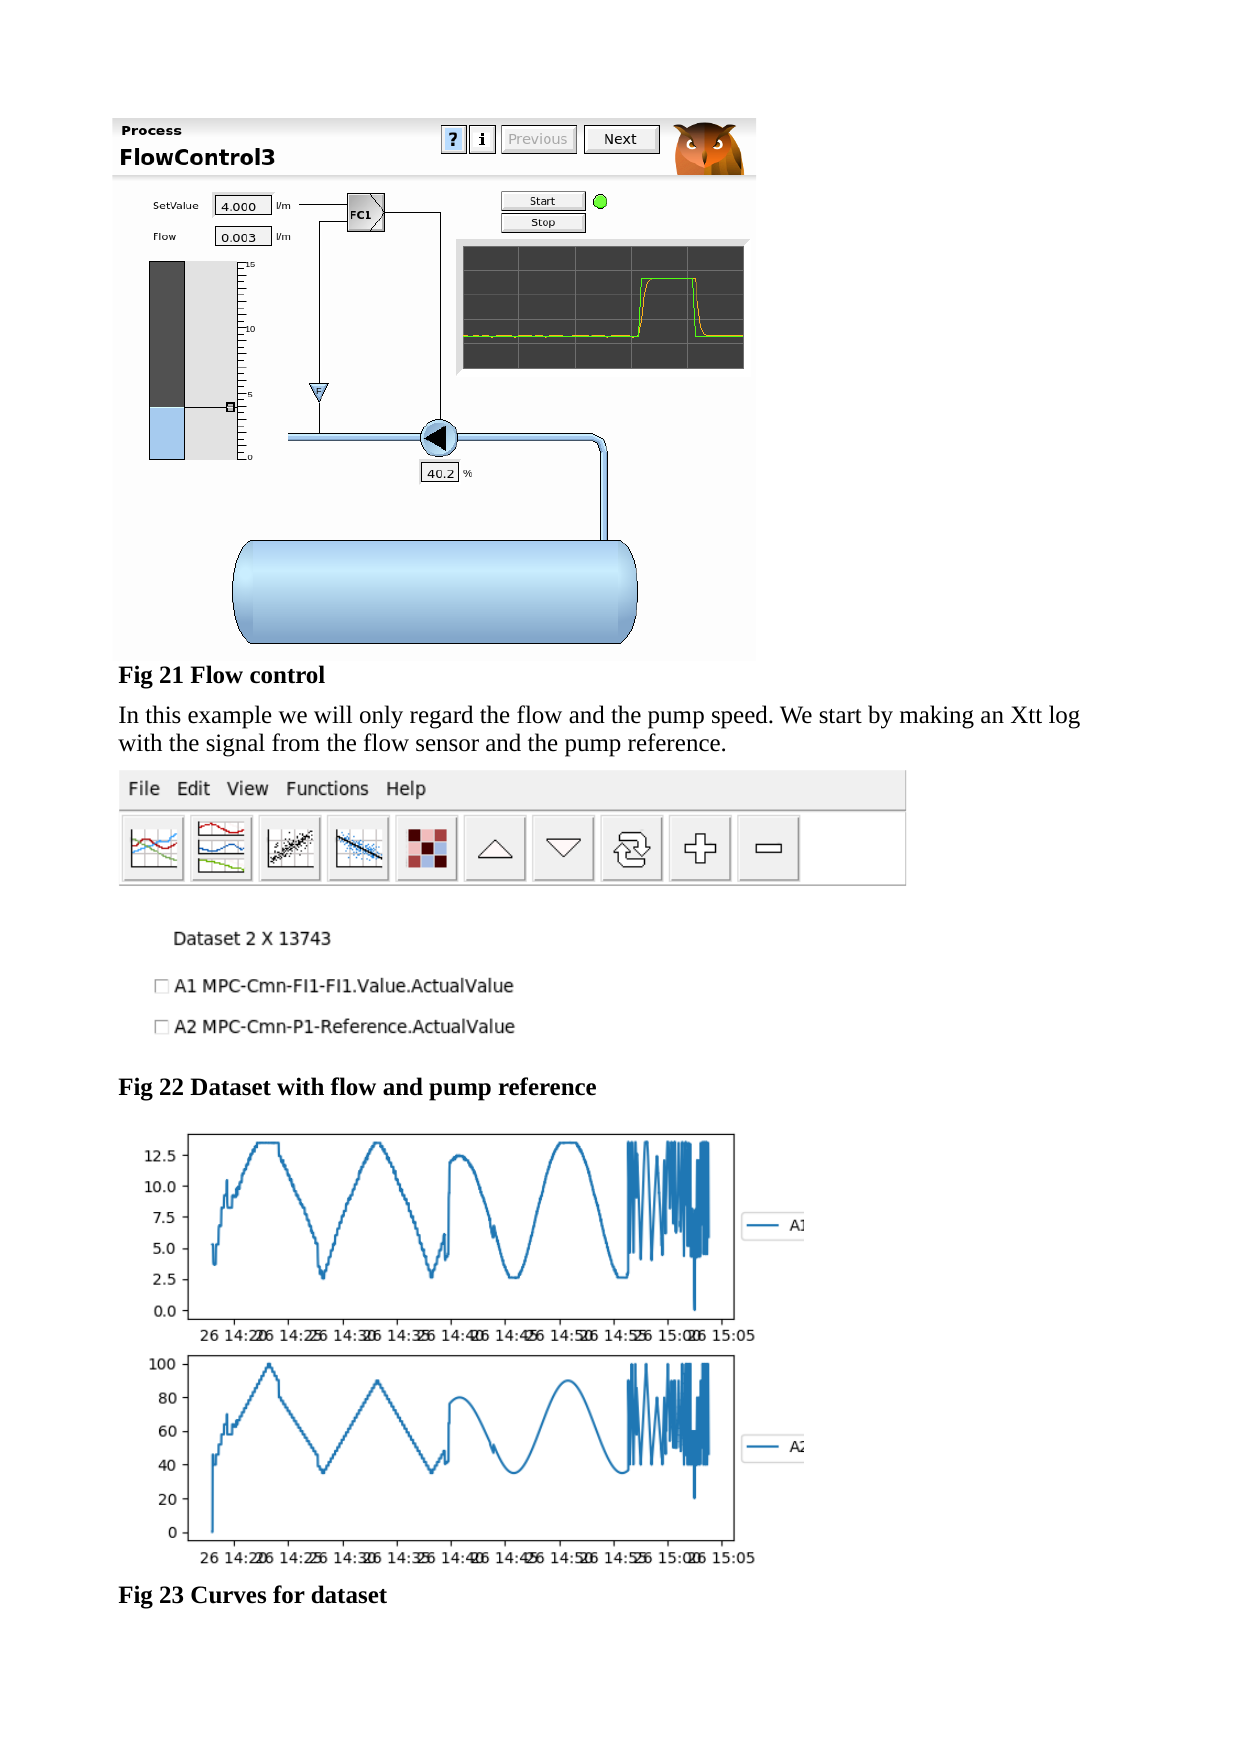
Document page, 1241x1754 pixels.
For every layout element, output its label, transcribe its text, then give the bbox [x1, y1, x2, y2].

picture [112, 118, 757, 661]
text Fig 21 Flow control [118, 118, 1122, 689]
text Fig 23 Curves for dataset [118, 1114, 1122, 1609]
picture [127, 1113, 804, 1582]
text Fig 22 Dataset with flow and pump reference [118, 769, 1122, 1101]
picture [118, 769, 907, 1074]
text In this example we will only regard the flow and the pump speed. We start by making an Xtt log with the signal from the flow sensor and the pump reference. [118, 701, 1122, 757]
